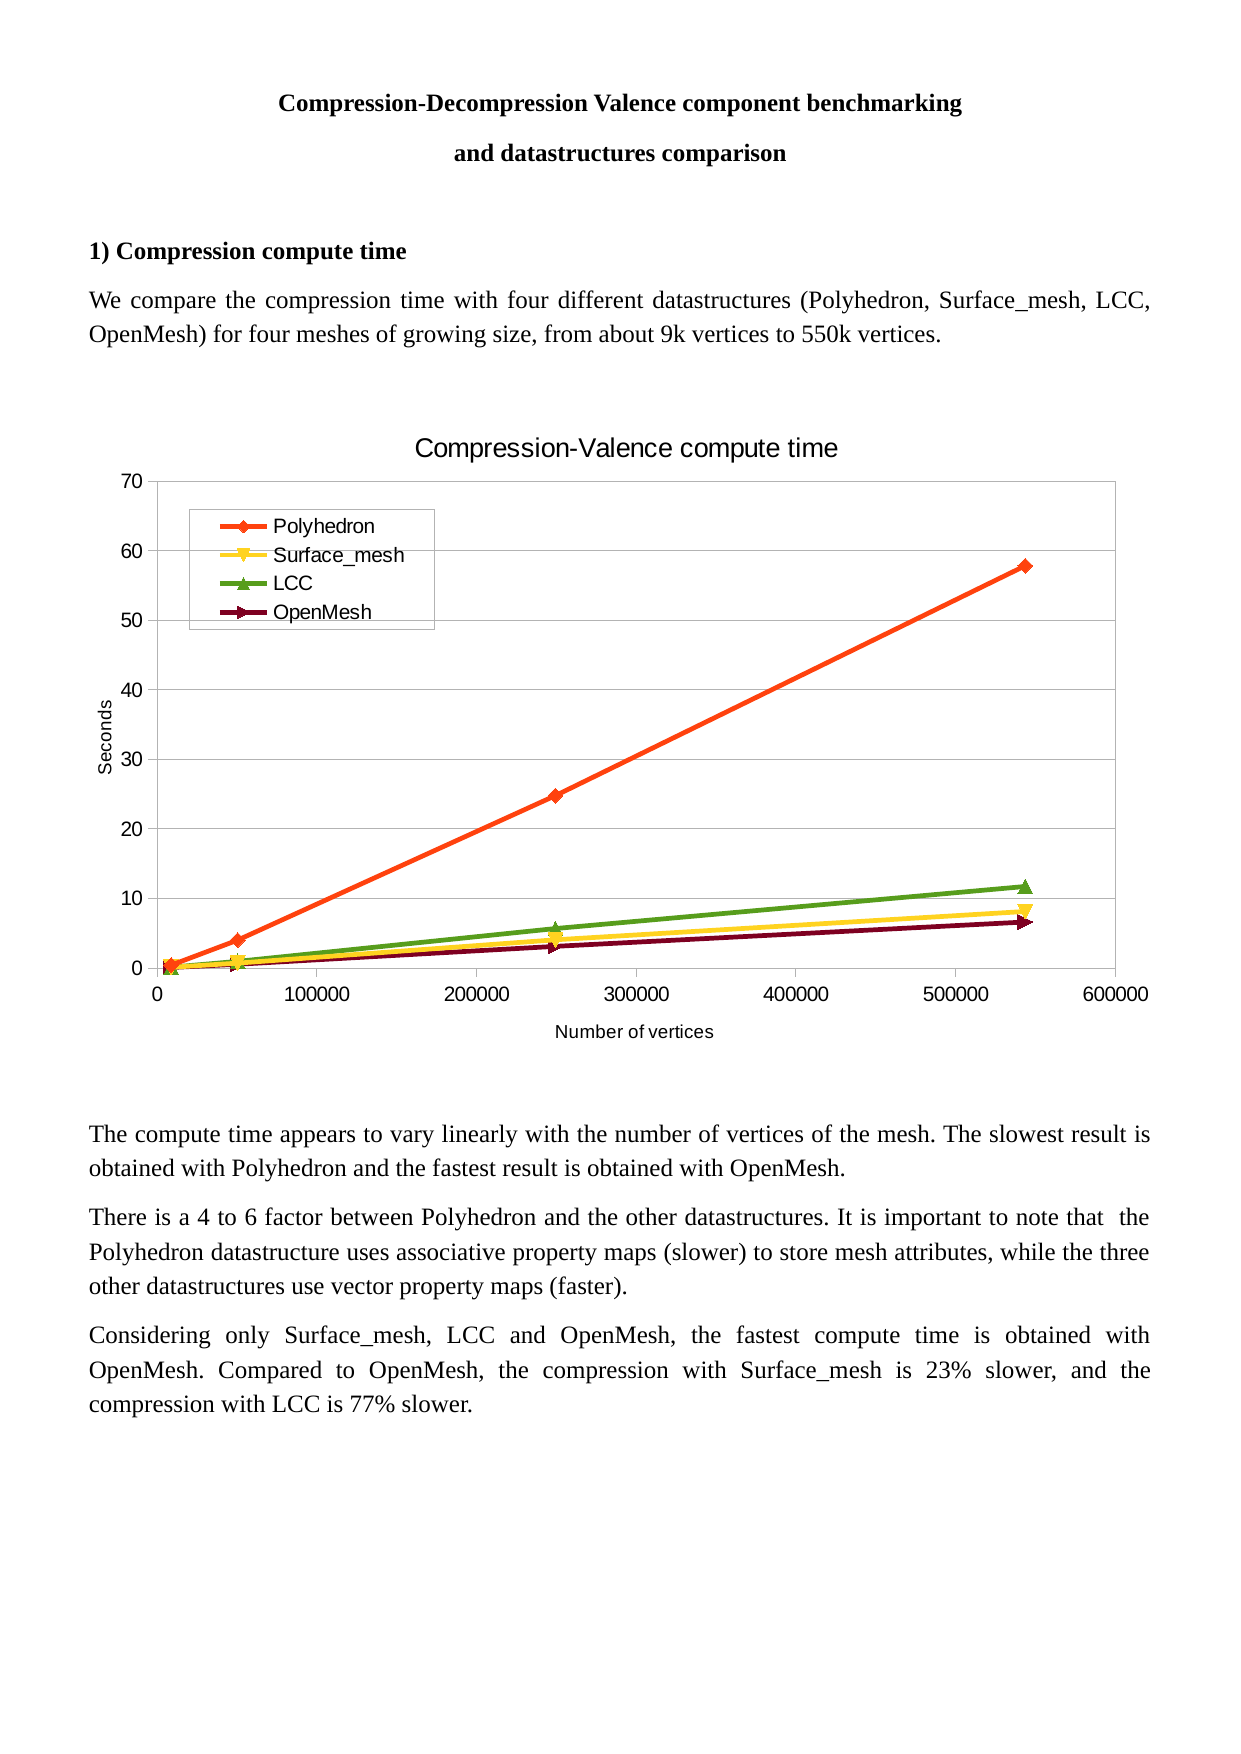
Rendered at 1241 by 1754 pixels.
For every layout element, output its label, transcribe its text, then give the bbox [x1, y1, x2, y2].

text We compare the compression time with four different datastructures (Polyhedron, Surface_mesh, LCC, OpenMesh) for four meshes of growing size, from about 9k vertices to 550k vertices. [88, 285, 1152, 348]
text Considering only Surface_mesh, LCC and OpenMesh, the fastest compute time is obtained with OpenMesh. Compared to OpenMesh, the compression with Surface_mesh is 23% slower, and the compression with LCC is 77% slower. [88, 1320, 1152, 1418]
text The compute time appears to vary linearly with the number of vertices of the mesh. The slowest result is obtained with Polyhedron and the fastest result is obtained with OpenMesh. [88, 1119, 1152, 1182]
text and datastructures comparison [88, 138, 1152, 166]
text 1) Compression compute time [88, 236, 1152, 264]
text Compression-Decompression Valence component benchmarking [88, 88, 1152, 117]
text There is a 4 to 6 factor between Polyhedron and the other datastructures. It is important to note that the Polyhedron datastructure uses associative property maps (slower) to store mesh attributes, while the three other datastructures use vector property maps (faster). [88, 1202, 1152, 1300]
